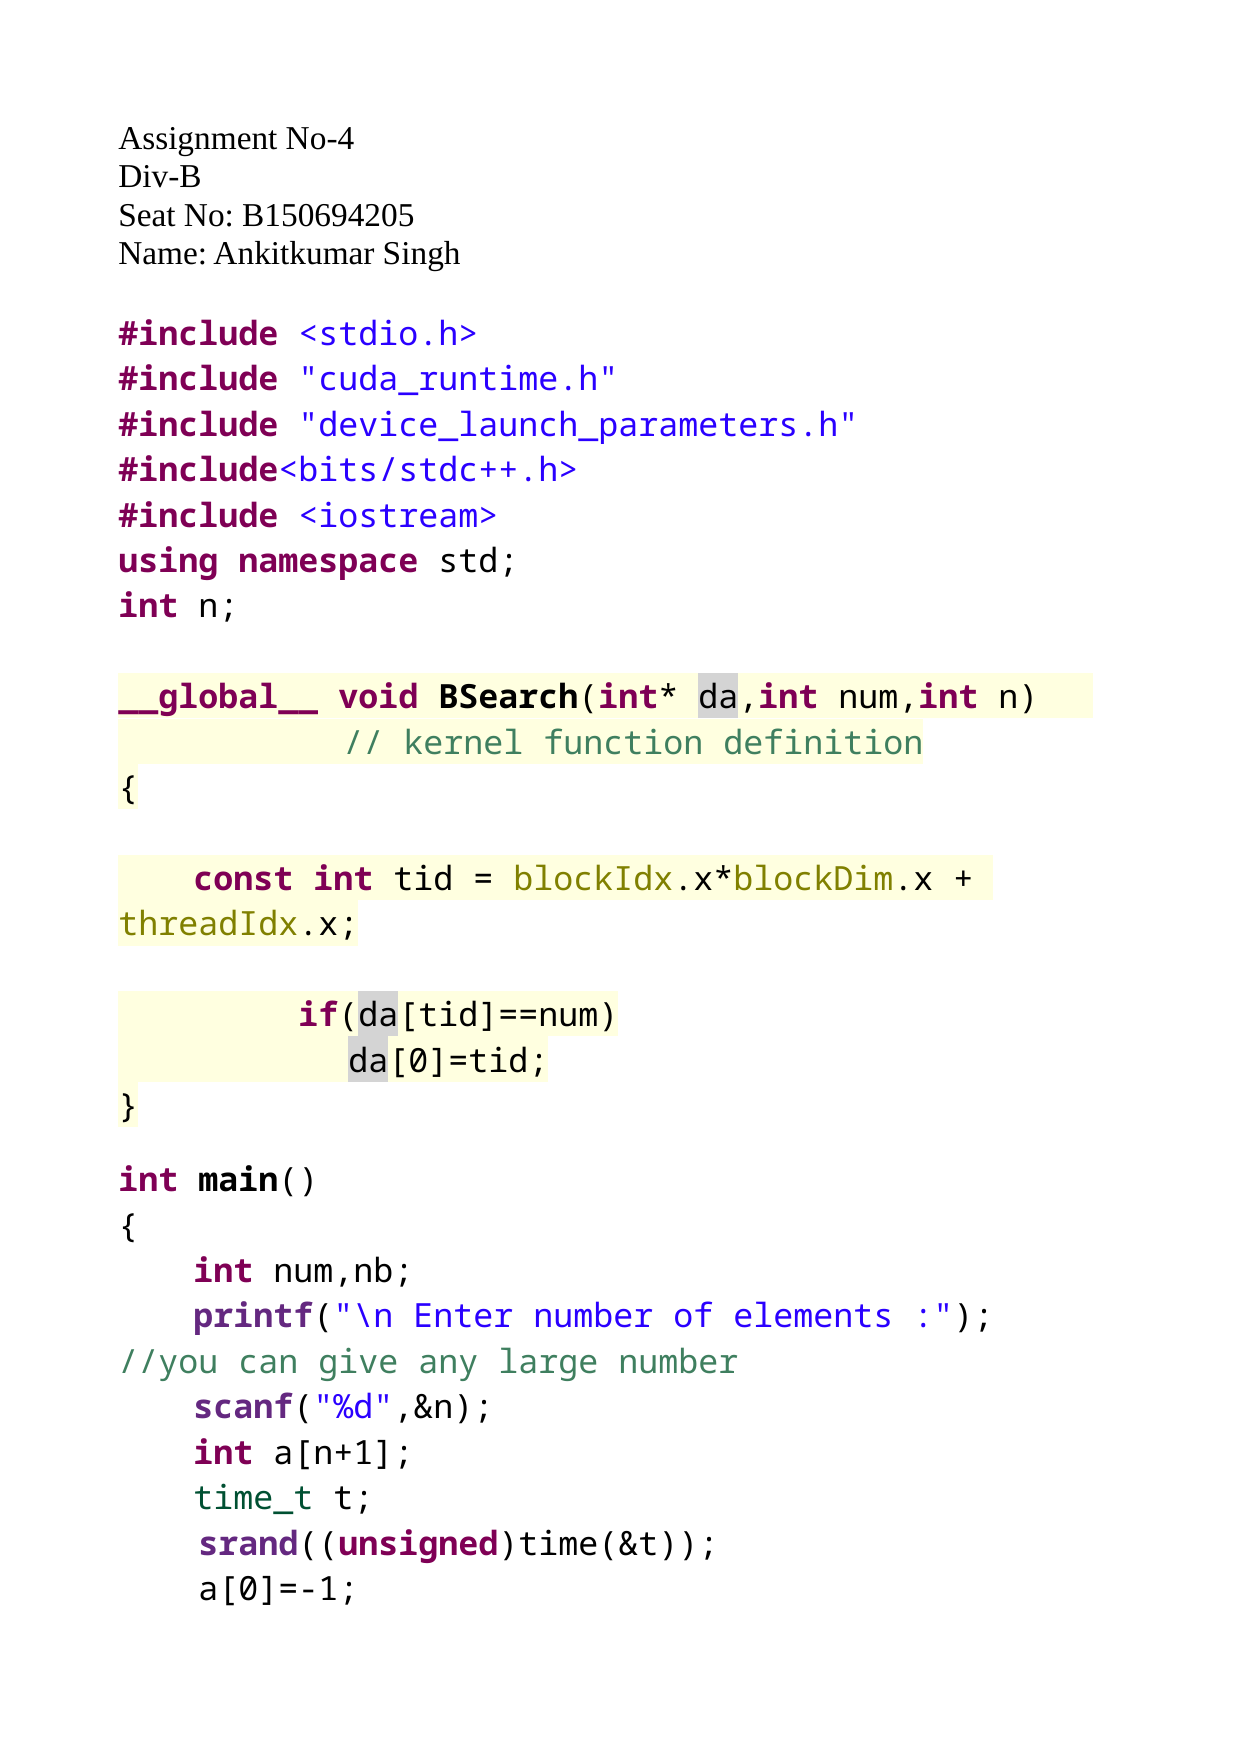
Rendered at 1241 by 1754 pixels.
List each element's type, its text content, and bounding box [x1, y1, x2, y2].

text da[0]=tid; [118, 1036, 1122, 1082]
text a[0]=-1; [118, 1565, 1122, 1610]
text Name: Ankitkumar Singh [118, 233, 1122, 271]
text } [118, 1082, 1122, 1127]
text int a[n+1]; [118, 1428, 1122, 1474]
text int num,nb; [118, 1247, 1122, 1292]
text #include<bits/stdc++.h> [118, 446, 1122, 491]
text if(da[tid]==num) [118, 991, 1122, 1036]
text time_t t; [118, 1474, 1122, 1519]
text using namespace std; [118, 537, 1122, 582]
text scanf("%d",&n); [118, 1383, 1122, 1428]
text printf("\n Enter number of elements :"); //you can give any large number [118, 1292, 1122, 1383]
text __global__ void BSearch(int* da,int num,int n) // kernel function definition [118, 673, 1122, 764]
text #include "cuda_runtime.h" [118, 355, 1122, 401]
text { [118, 1201, 1122, 1247]
text srand((unsigned)time(&t)); [118, 1519, 1122, 1565]
text const int tid = blockIdx.x*blockDim.x + threadIdx.x; [118, 855, 1122, 946]
text int main() [118, 1156, 1122, 1201]
text Assignment No-4 [118, 118, 1122, 156]
text Seat No: B150694205 [118, 195, 1122, 233]
text int n; [118, 582, 1122, 628]
text { [118, 764, 1122, 809]
text #include <stdio.h> [118, 310, 1122, 355]
text #include "device_launch_parameters.h" [118, 401, 1122, 446]
text #include <iostream> [118, 491, 1122, 537]
text Div-B [118, 156, 1122, 195]
